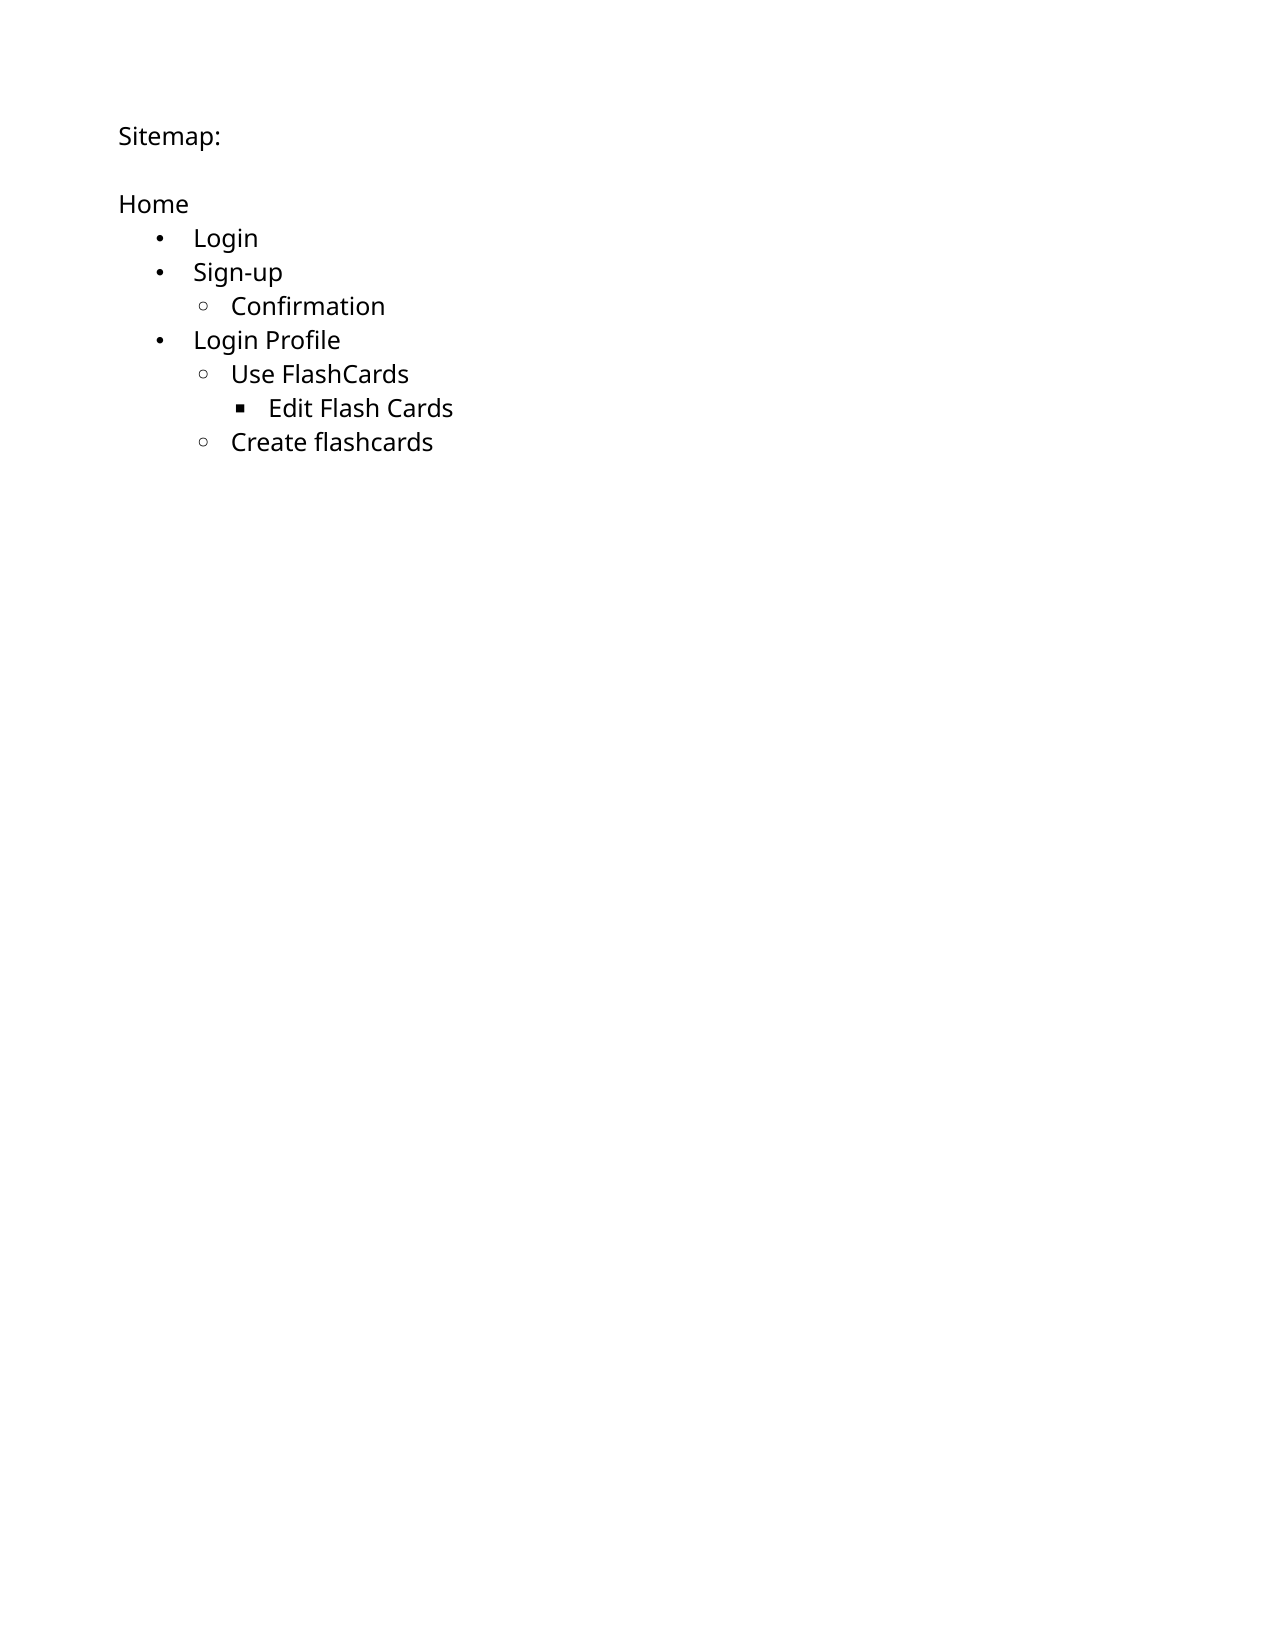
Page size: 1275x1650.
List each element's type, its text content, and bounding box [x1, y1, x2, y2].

list Login Profile [156, 322, 1157, 357]
text Sitemap: [118, 118, 1157, 152]
list Create flashcards [193, 425, 1157, 459]
list Confirmation [193, 288, 1157, 322]
list Edit Flash Cards [231, 391, 1157, 425]
list Login [156, 220, 1157, 254]
list Use FlashCards [193, 357, 1157, 391]
text Home [118, 186, 1157, 220]
list Sign-up [156, 254, 1157, 288]
